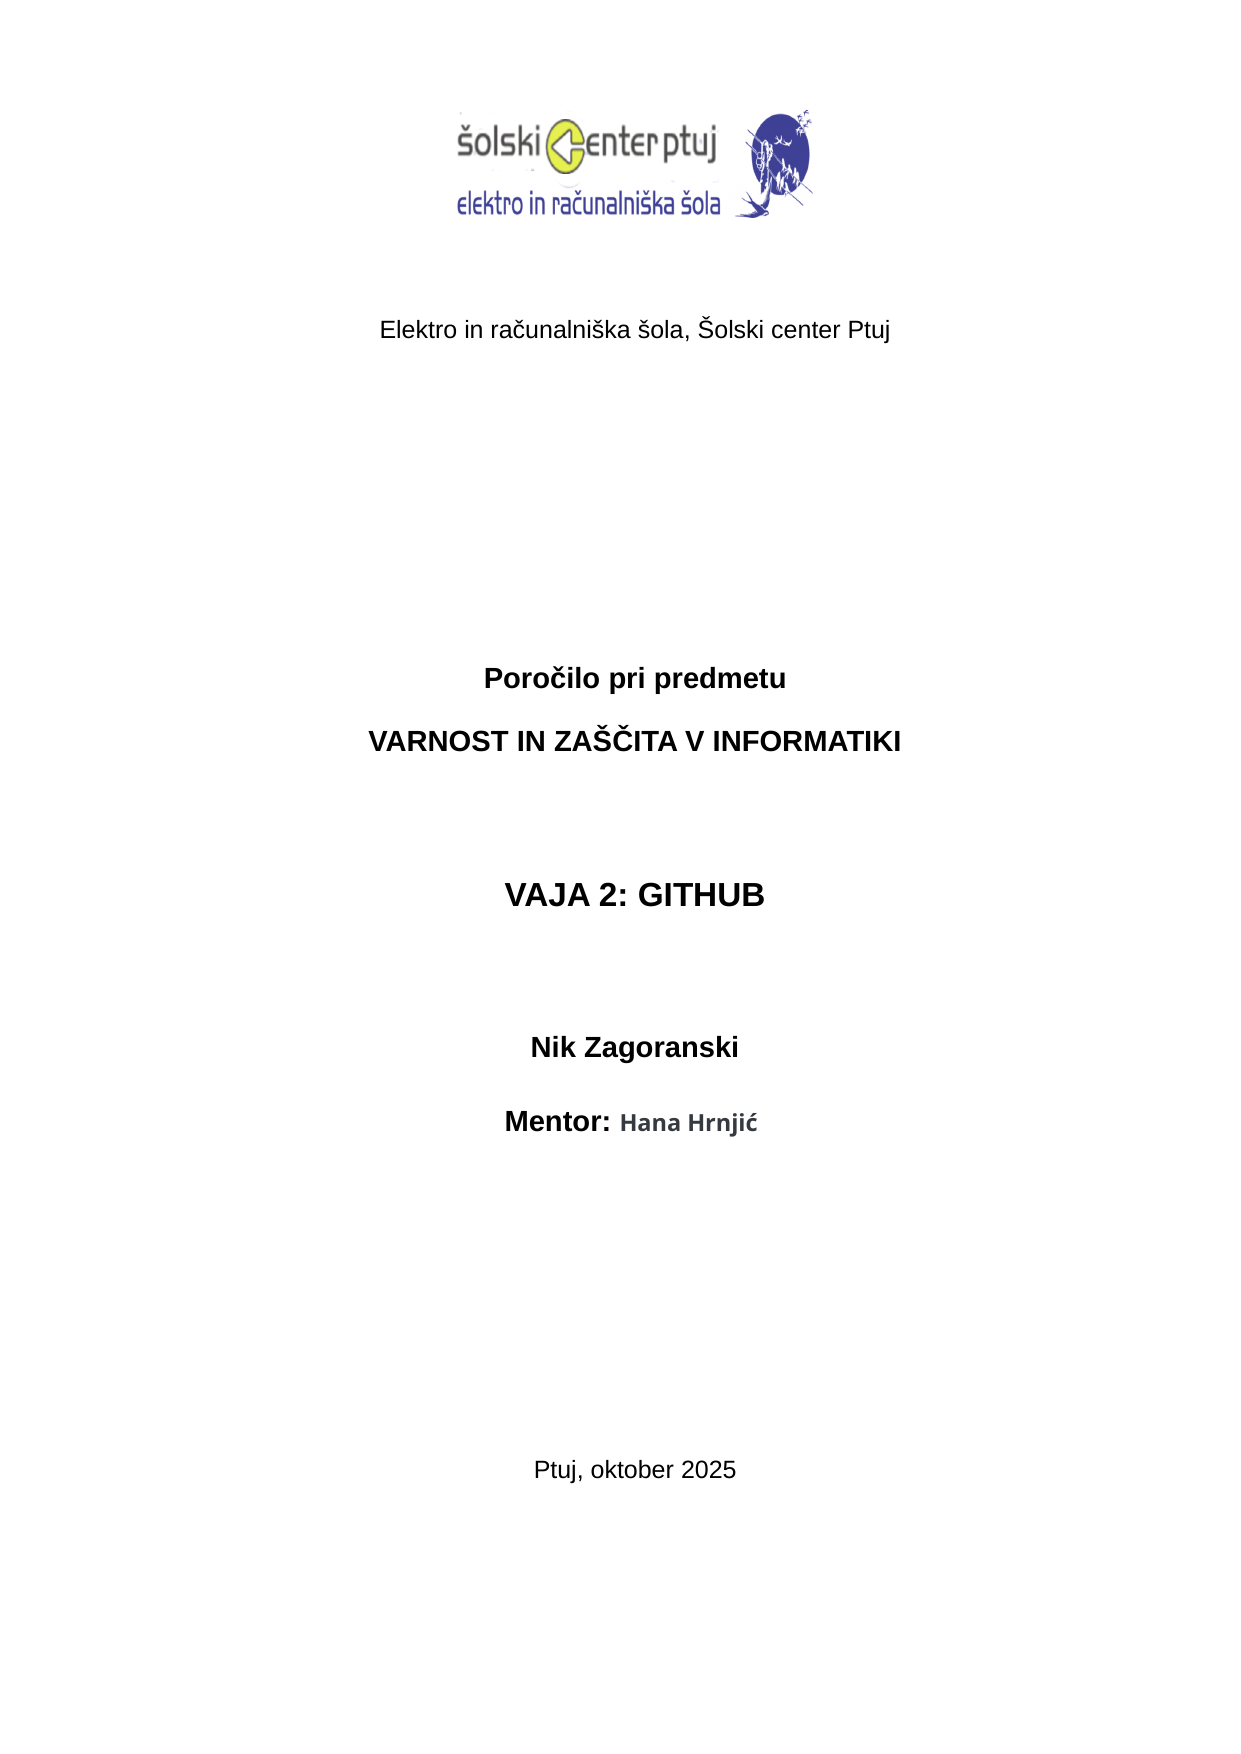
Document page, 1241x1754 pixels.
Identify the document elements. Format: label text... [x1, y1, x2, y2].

text Nik Zagoranski [177, 1030, 1093, 1063]
text Elektro in računalniška šola, Šolski center Ptuj [177, 295, 1093, 344]
text VARNOST IN ZAŠČITA V INFORMATIKI [177, 724, 1093, 757]
text Mentor: Hana Hrnjić [177, 1104, 1093, 1138]
text Ptuj, oktober 2025 [177, 1455, 1093, 1484]
text Vaja 2: github [177, 875, 1093, 913]
picture [457, 110, 813, 218]
text Poročilo pri predmetu [177, 661, 1093, 694]
